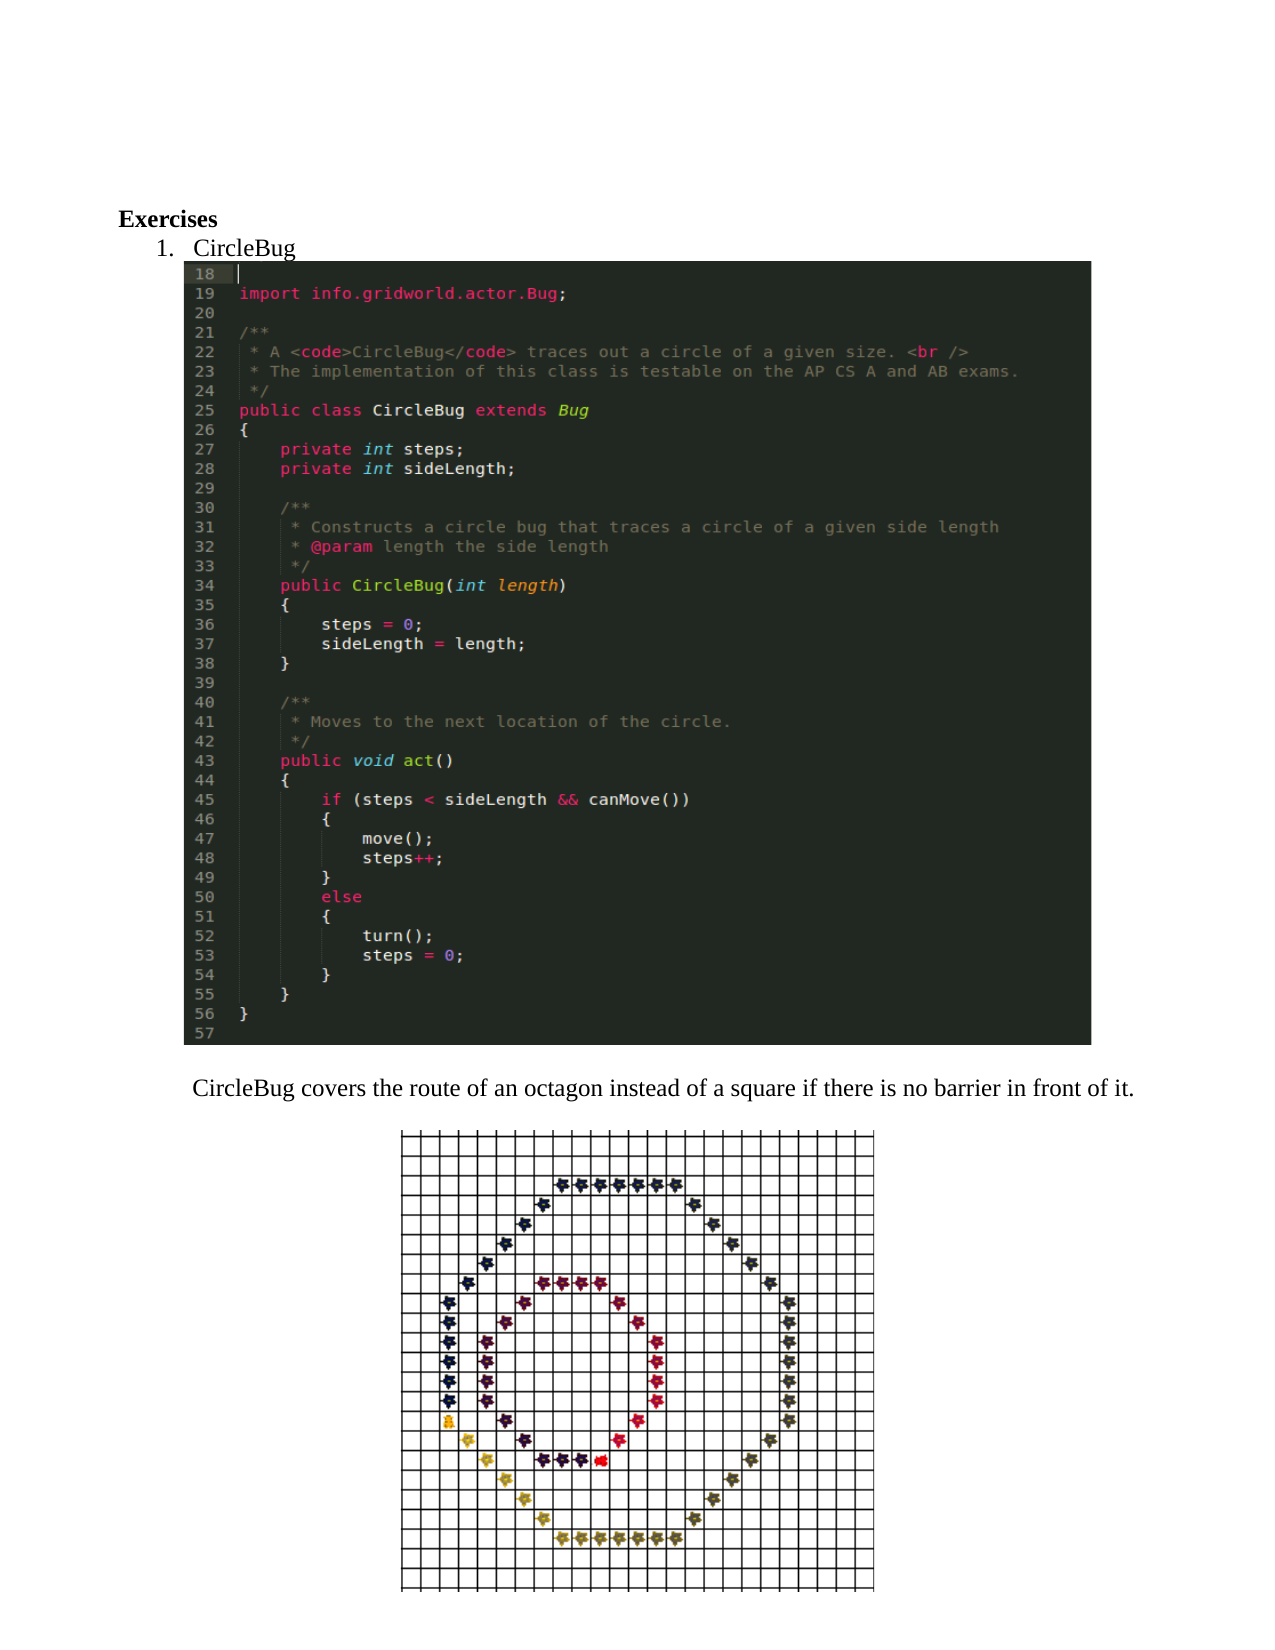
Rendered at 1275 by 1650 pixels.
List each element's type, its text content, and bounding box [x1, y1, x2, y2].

picture [183, 261, 1092, 1045]
picture [400, 1130, 875, 1592]
list CircleBug [156, 233, 1157, 262]
text CircleBug covers the route of an octagon instead of a square if there is no barrier in front of it. [118, 1073, 1157, 1102]
text Exercises [118, 204, 1157, 233]
